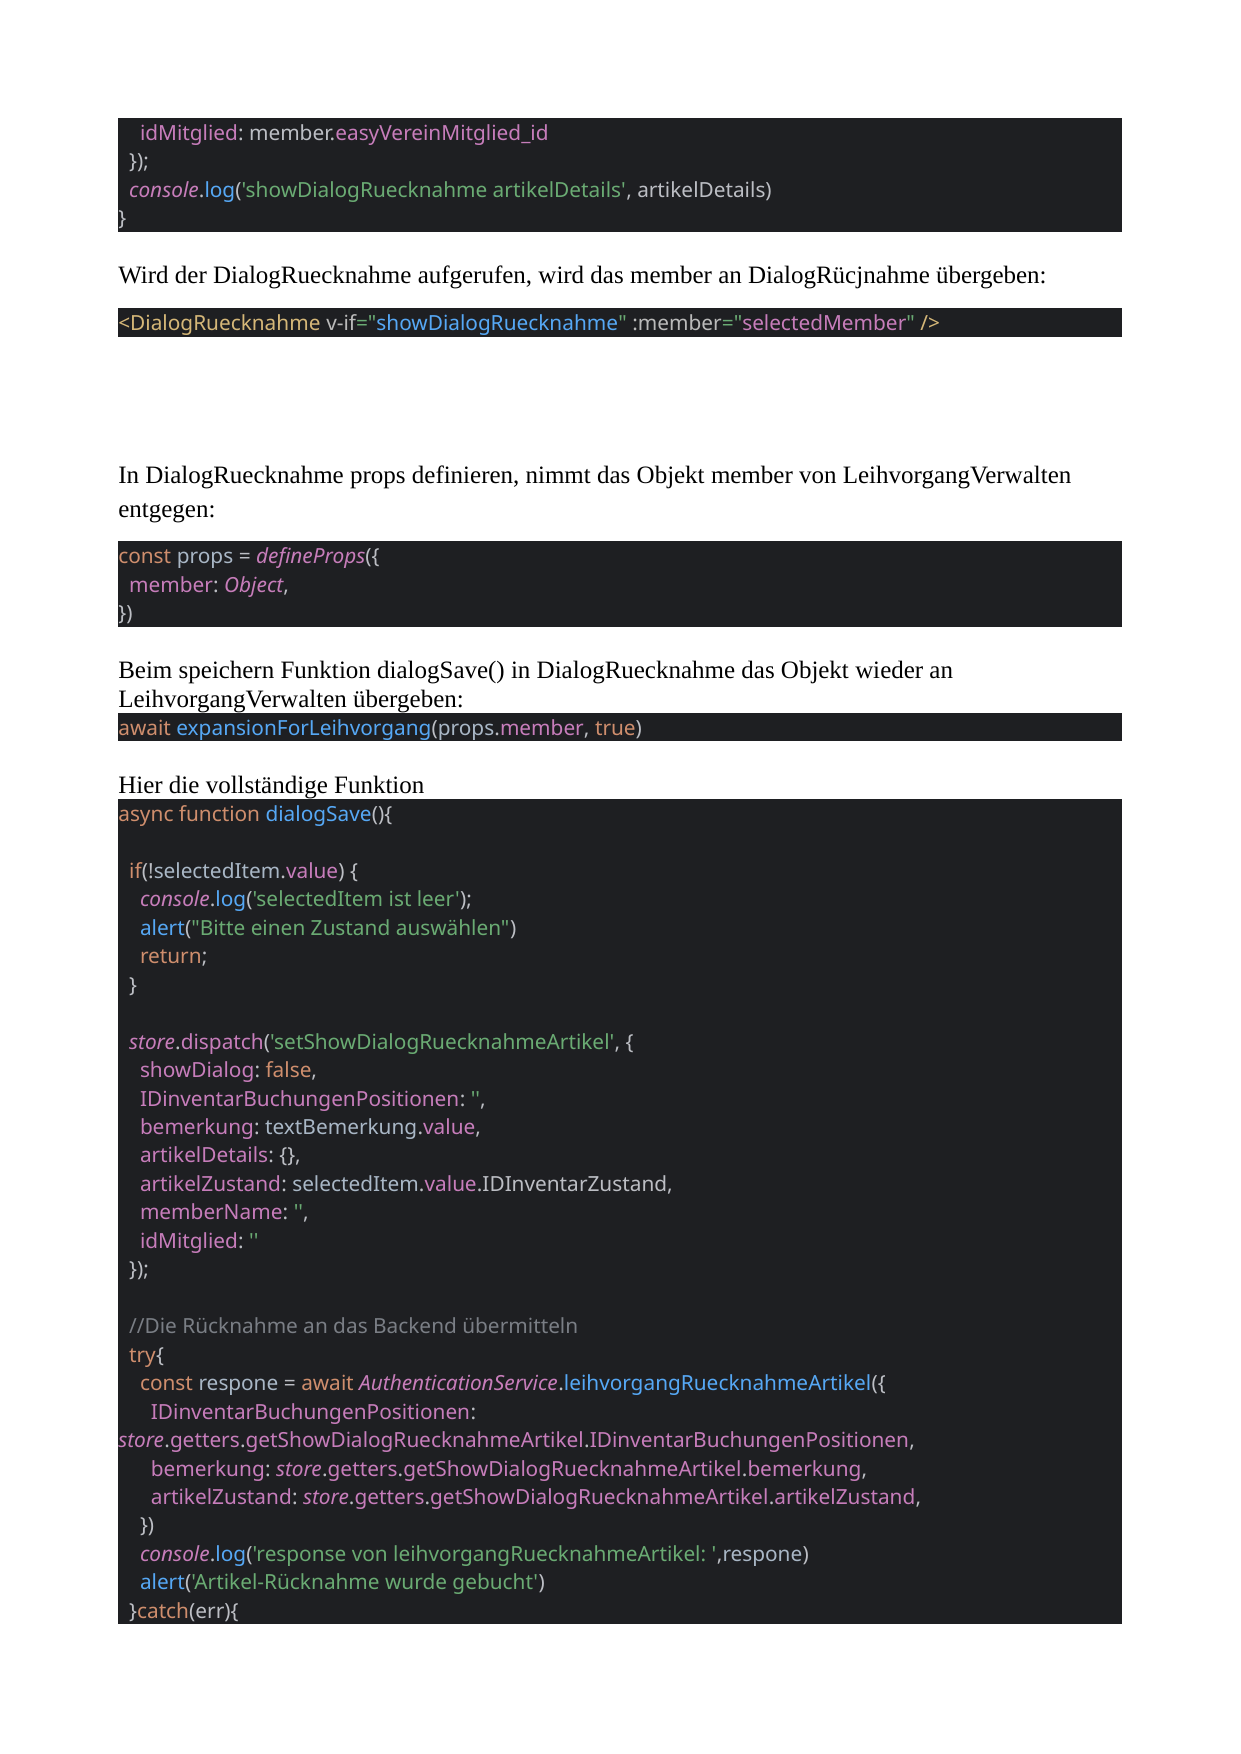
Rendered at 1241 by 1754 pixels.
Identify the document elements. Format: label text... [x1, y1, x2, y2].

text Beim speichern Funktion dialogSave() in DialogRuecknahme das Objekt wieder an LeihvorgangVerwalten übergeben: [118, 655, 1122, 713]
text Hier die vollständige Funktion [118, 770, 1122, 799]
text async function dialogSave(){ if(!selectedItem.value) { console.log('selectedItem ist leer'); alert("Bitte einen Zustand auswählen") return; } store.dispatch('setShowDialogRuecknahmeArtikel', { showDialog: false, IDinventarBuchungenPositionen: '', bemerkung: textBemerkung.value, artikelDetails: {}, artikelZustand: selectedItem.value.IDInventarZustand, memberName: '', idMitglied: '' }); //Die Rücknahme an das Backend übermitteln try{ const respone = await AuthenticationService.leihvorgangRuecknahmeArtikel({ IDinventarBuchungenPositionen: store.getters.getShowDialogRuecknahmeArtikel.IDinventarBuchungenPositionen, bemerkung: store.getters.getShowDialogRuecknahmeArtikel.bemerkung, artikelZustand: store.getters.getShowDialogRuecknahmeArtikel.artikelZustand, }) console.log('response von leihvorgangRuecknahmeArtikel: ',respone) alert('Artikel-Rücknahme wurde gebucht') }catch(err){ [118, 799, 1122, 1624]
text const props = defineProps({ member: Object, }) [118, 541, 1122, 627]
text In DialogRuecknahme props definieren, nimmt das Objekt member von LeihvorgangVerwalten entgegen: [118, 461, 1122, 522]
text await expansionForLeihvorgang(props.member, true) [118, 713, 1122, 741]
text Wird der DialogRuecknahme aufgerufen, wird das member an DialogRücjnahme übergeben: [118, 261, 1122, 289]
text idMitglied: member.easyVereinMitglied_id }); console.log('showDialogRuecknahme artikelDetails', artikelDetails) } [118, 118, 1122, 232]
text <DialogRuecknahme v-if="showDialogRuecknahme" :member="selectedMember" /> [118, 308, 1122, 337]
